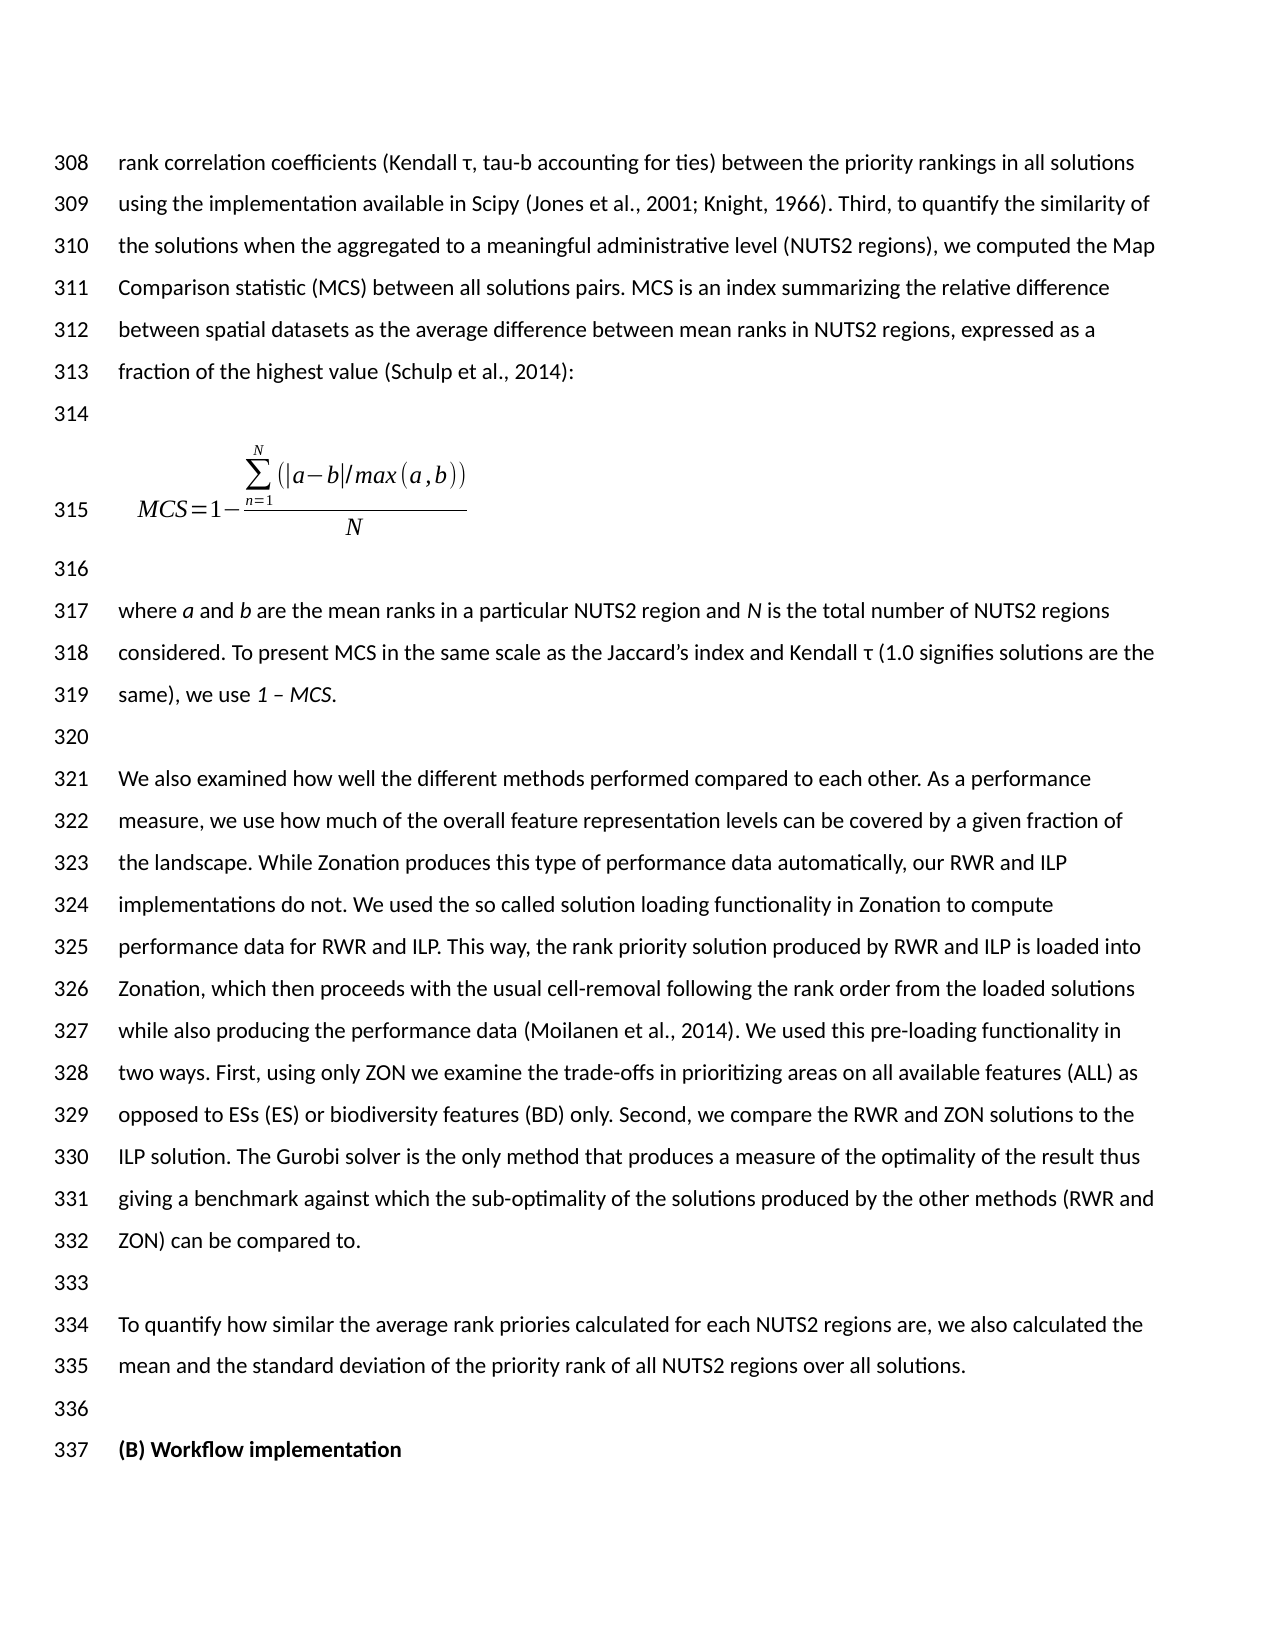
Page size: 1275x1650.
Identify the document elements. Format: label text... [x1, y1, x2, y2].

text We also examined how well the different methods performed compared to each other. As a performance measure, we use how much of the overall feature representation levels can be covered by a given fraction of the landscape. While Zonation produces this type of performance data automatically, our RWR and ILP implementations do not. We used the so called solution loading functionality in Zonation to compute performance data for RWR and ILP. This way, the rank priority solution produced by RWR and ILP is loaded into Zonation, which then proceeds with the usual cell-removal following the rank order from the loaded solutions while also producing the performance data (Moilanen et al., 2014). We used this pre-loading functionality in two ways. First, using only ZON we examine the trade-offs in prioritizing areas on all available features (ALL) as opposed to ESs (ES) or biodiversity features (BD) only. Second, we compare the RWR and ZON solutions to the ILP solution. The Gurobi solver is the only method that produces a measure of the optimality of the result thus giving a benchmark against which the sub-optimality of the solutions produced by the other methods (RWR and ZON) can be compared to. [118, 764, 1157, 1254]
text where a and b are the mean ranks in a particular NUTS2 region and N is the total number of NUTS2 regions considered. To present MCS in the same scale as the Jaccard’s index and Kendall τ (1.0 signifies solutions are the same), we use 1 – MCS.⁠⁠ [118, 596, 1157, 708]
text To quantify how similar the average rank priories calculated for each NUTS2 regions are, we also calculated the mean and the standard deviation of the priority rank of all NUTS2 regions over all solutions. [118, 1310, 1157, 1380]
text rank correlation coefficients (Kendall τ, tau-b accounting for ties) between the priority rankings in all solutions using the implementation available in Scipy (Jones et al., 2001; Knight, 1966)⁠. Third, to quantify the similarity of the solutions when the aggregated to a meaningful administrative level (NUTS2 regions), we computed the Map Comparison statistic (MCS) between all solutions pairs. MCS is an index summarizing the relative difference between spatial datasets as the average difference between mean ranks in NUTS2 regions, expressed as a fraction of the highest value (Schulp et al., 2014)⁠: [118, 148, 1157, 386]
subtitle (B) Workflow implementation [118, 1436, 1157, 1464]
